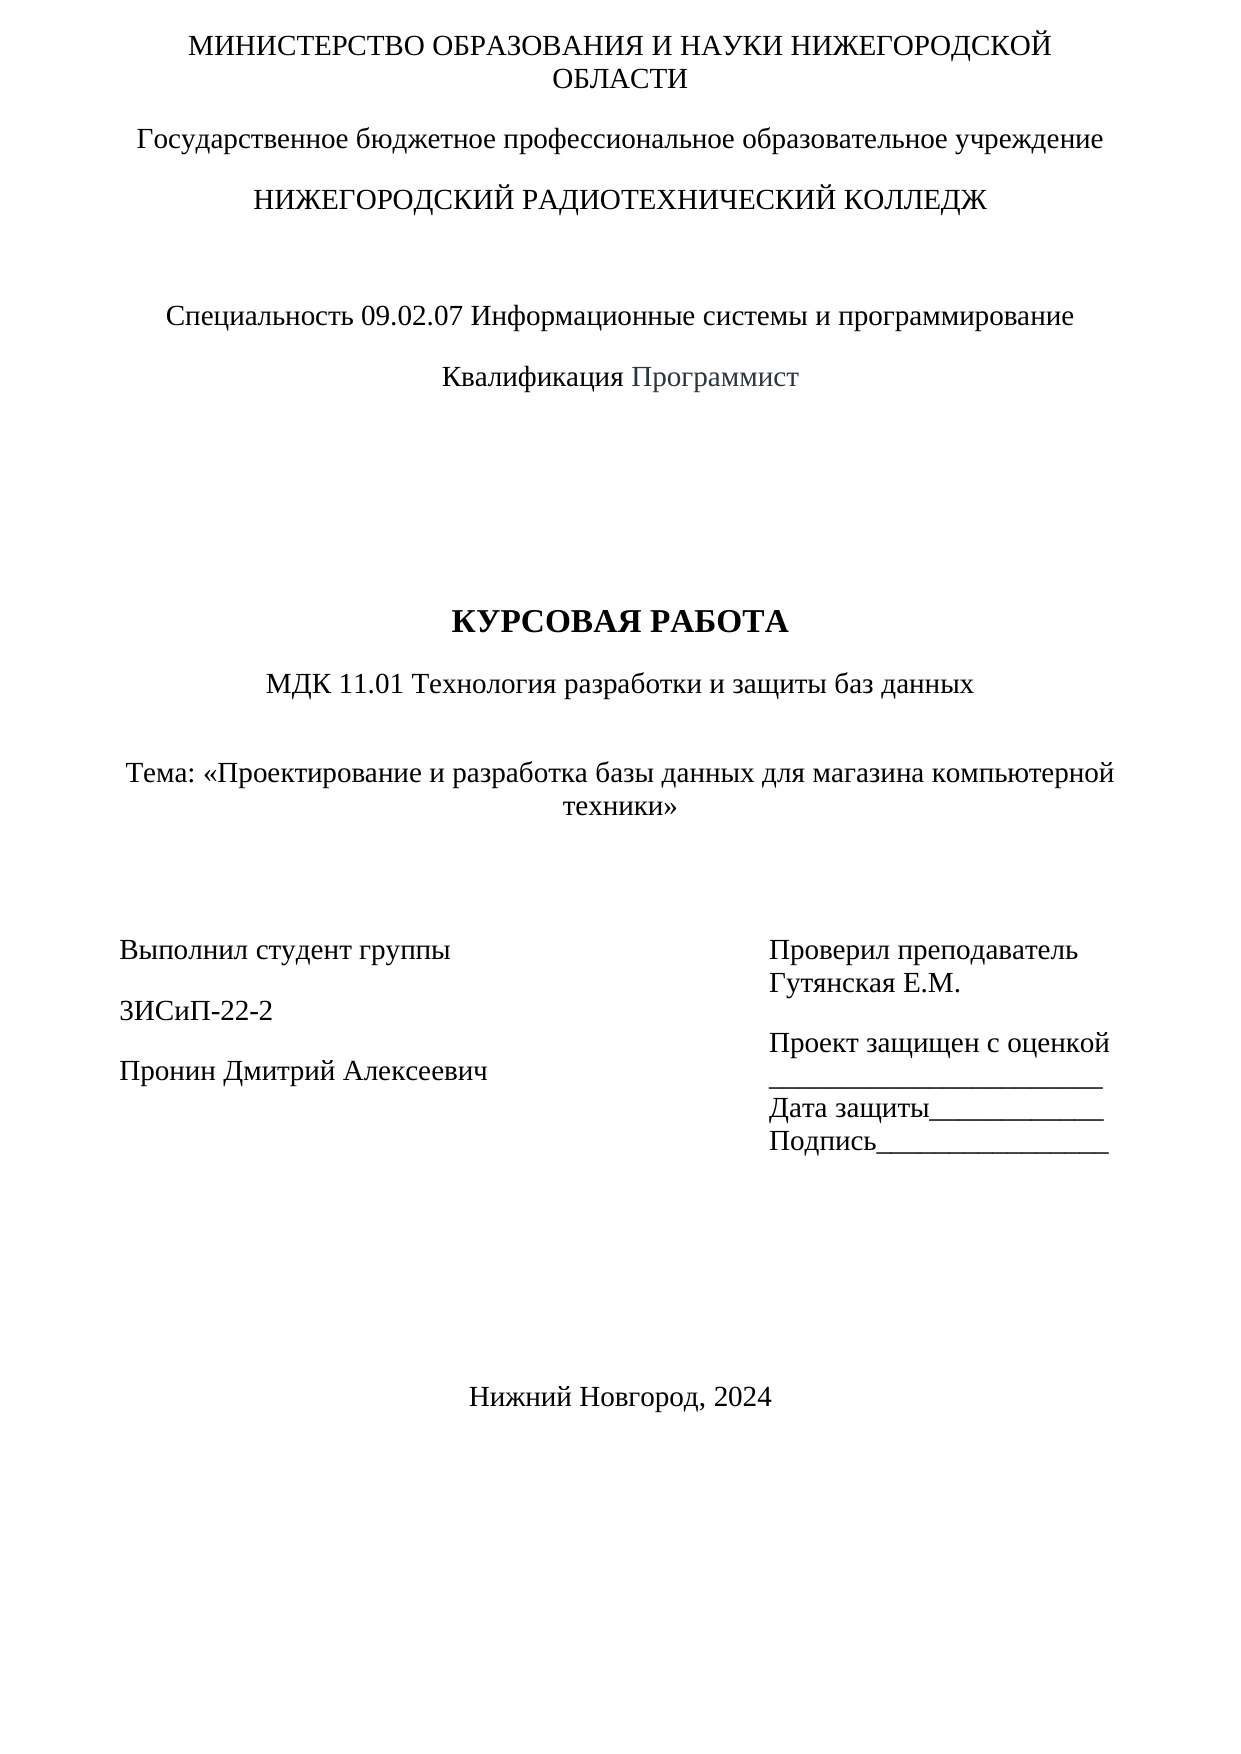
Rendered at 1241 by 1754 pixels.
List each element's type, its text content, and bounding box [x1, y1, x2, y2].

table_cell Пронин Дмитрий Алексеевич [118, 1026, 620, 1156]
text Тема: «Проектирование и разработка базы данных для магазина компьютерной техники» [118, 756, 1122, 821]
table_cell Проект защищен с оценкой _______________________ Дата защиты____________ Подпись________________ [620, 1026, 1122, 1156]
text Нижний Новгород, 2024 [118, 1381, 1122, 1413]
text КУРСОВАЯ РАБОТА [118, 603, 1122, 640]
text МДК 11.01 Технология разработки и защиты баз данных [118, 668, 1122, 700]
text Специальность 09.02.07 Информационные системы и программирование [118, 300, 1122, 332]
table_header Проверил преподаватель Гутянская Е.М. [620, 934, 1122, 1026]
text Государственное бюджетное профессиональное образовательное учреждение [118, 123, 1122, 155]
text МИНИСТЕРСТВО ОБРАЗОВАНИЯ И НАУКИ НИЖЕГОРОДСКОЙ ОБЛАСТИ [118, 29, 1122, 94]
table_header Выполнил студент группы 3ИСиП-22-2 [118, 934, 620, 1026]
text Квалификация Программист [118, 360, 1122, 393]
text НИЖЕГОРОДСКИЙ РАДИОТЕХНИЧЕСКИЙ КОЛЛЕДЖ [118, 183, 1122, 216]
